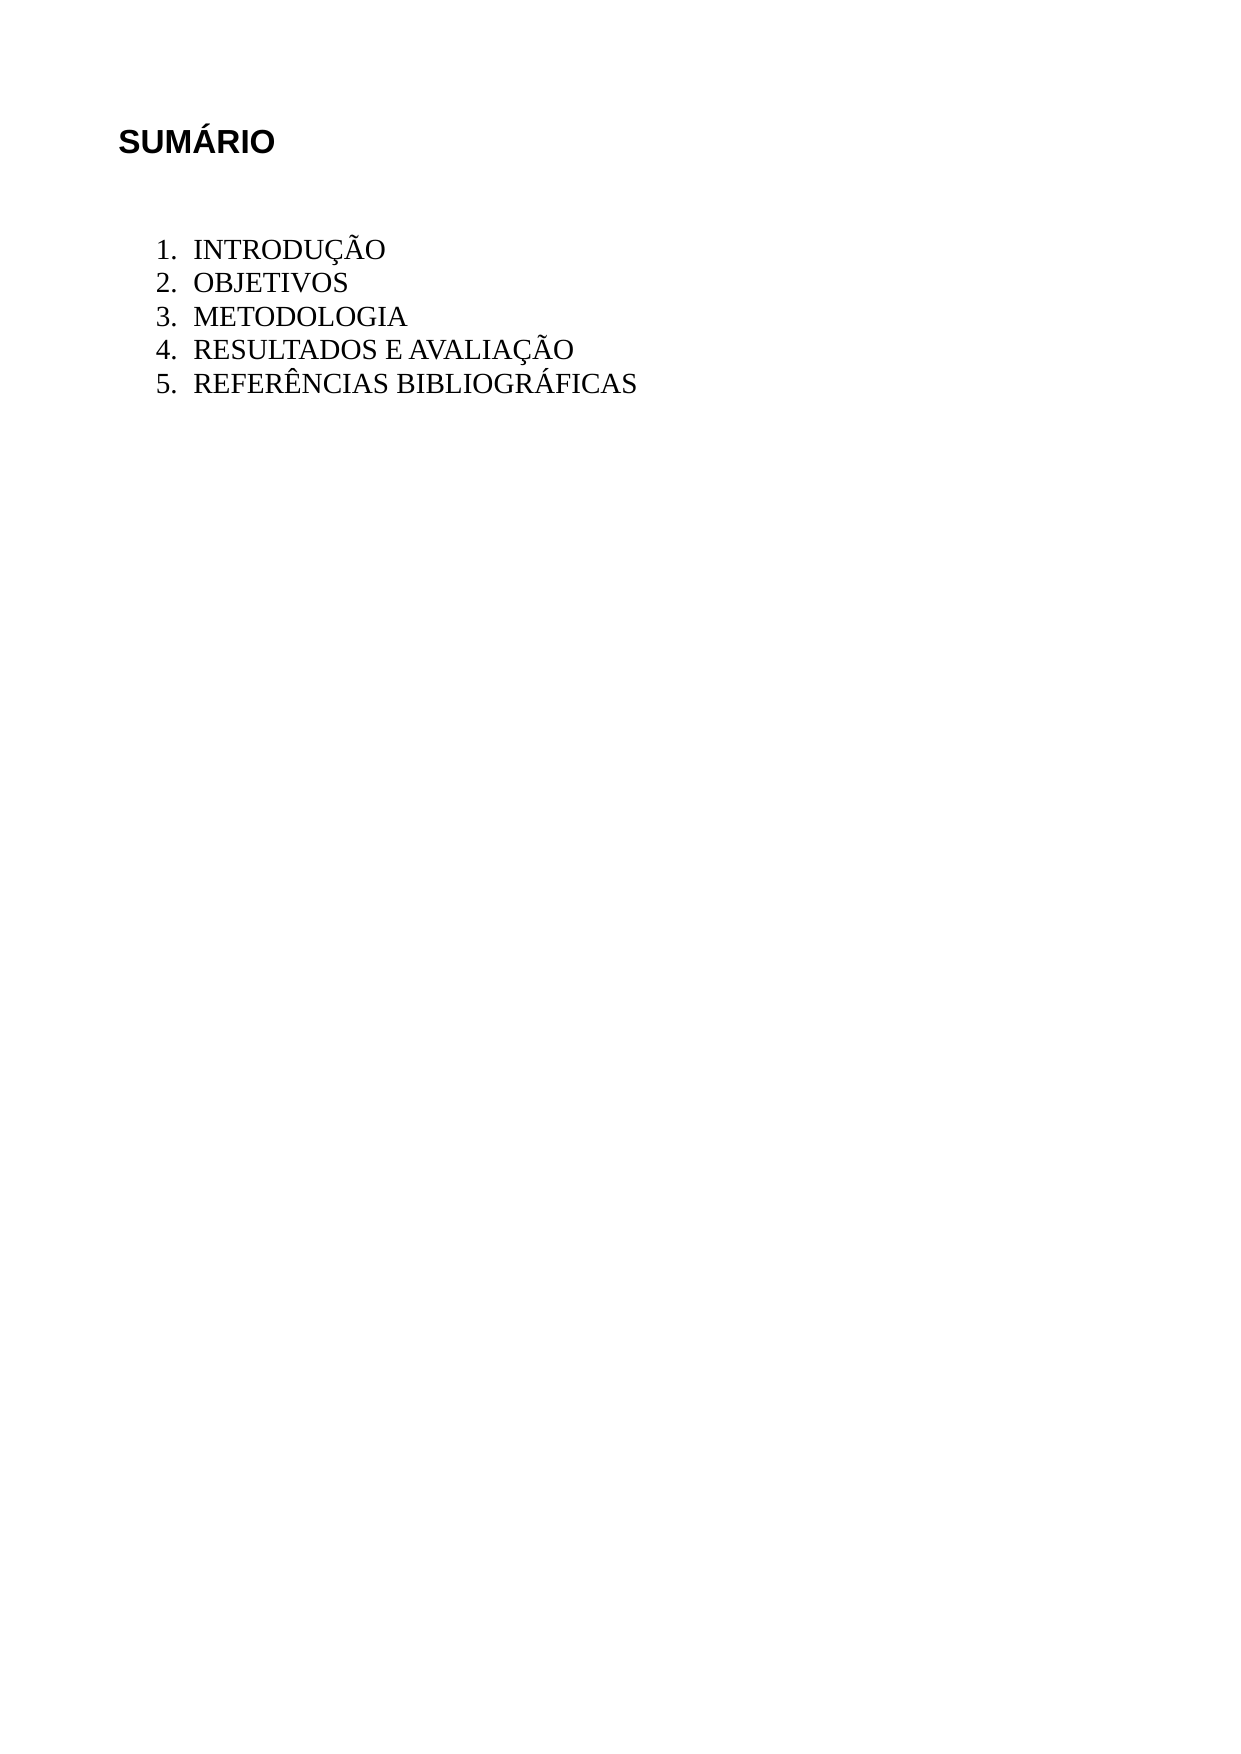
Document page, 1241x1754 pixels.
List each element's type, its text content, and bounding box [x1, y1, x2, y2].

list OBJETIVOS [156, 265, 1122, 299]
list INTRODUÇÃO [156, 232, 1122, 265]
list RESULTADOS E AVALIAÇÃO [156, 332, 1122, 366]
subtitle SUMÁRIO [118, 118, 1122, 162]
list METODOLOGIA [156, 299, 1122, 332]
list REFERÊNCIAS BIBLIOGRÁFICAS [156, 366, 1122, 399]
